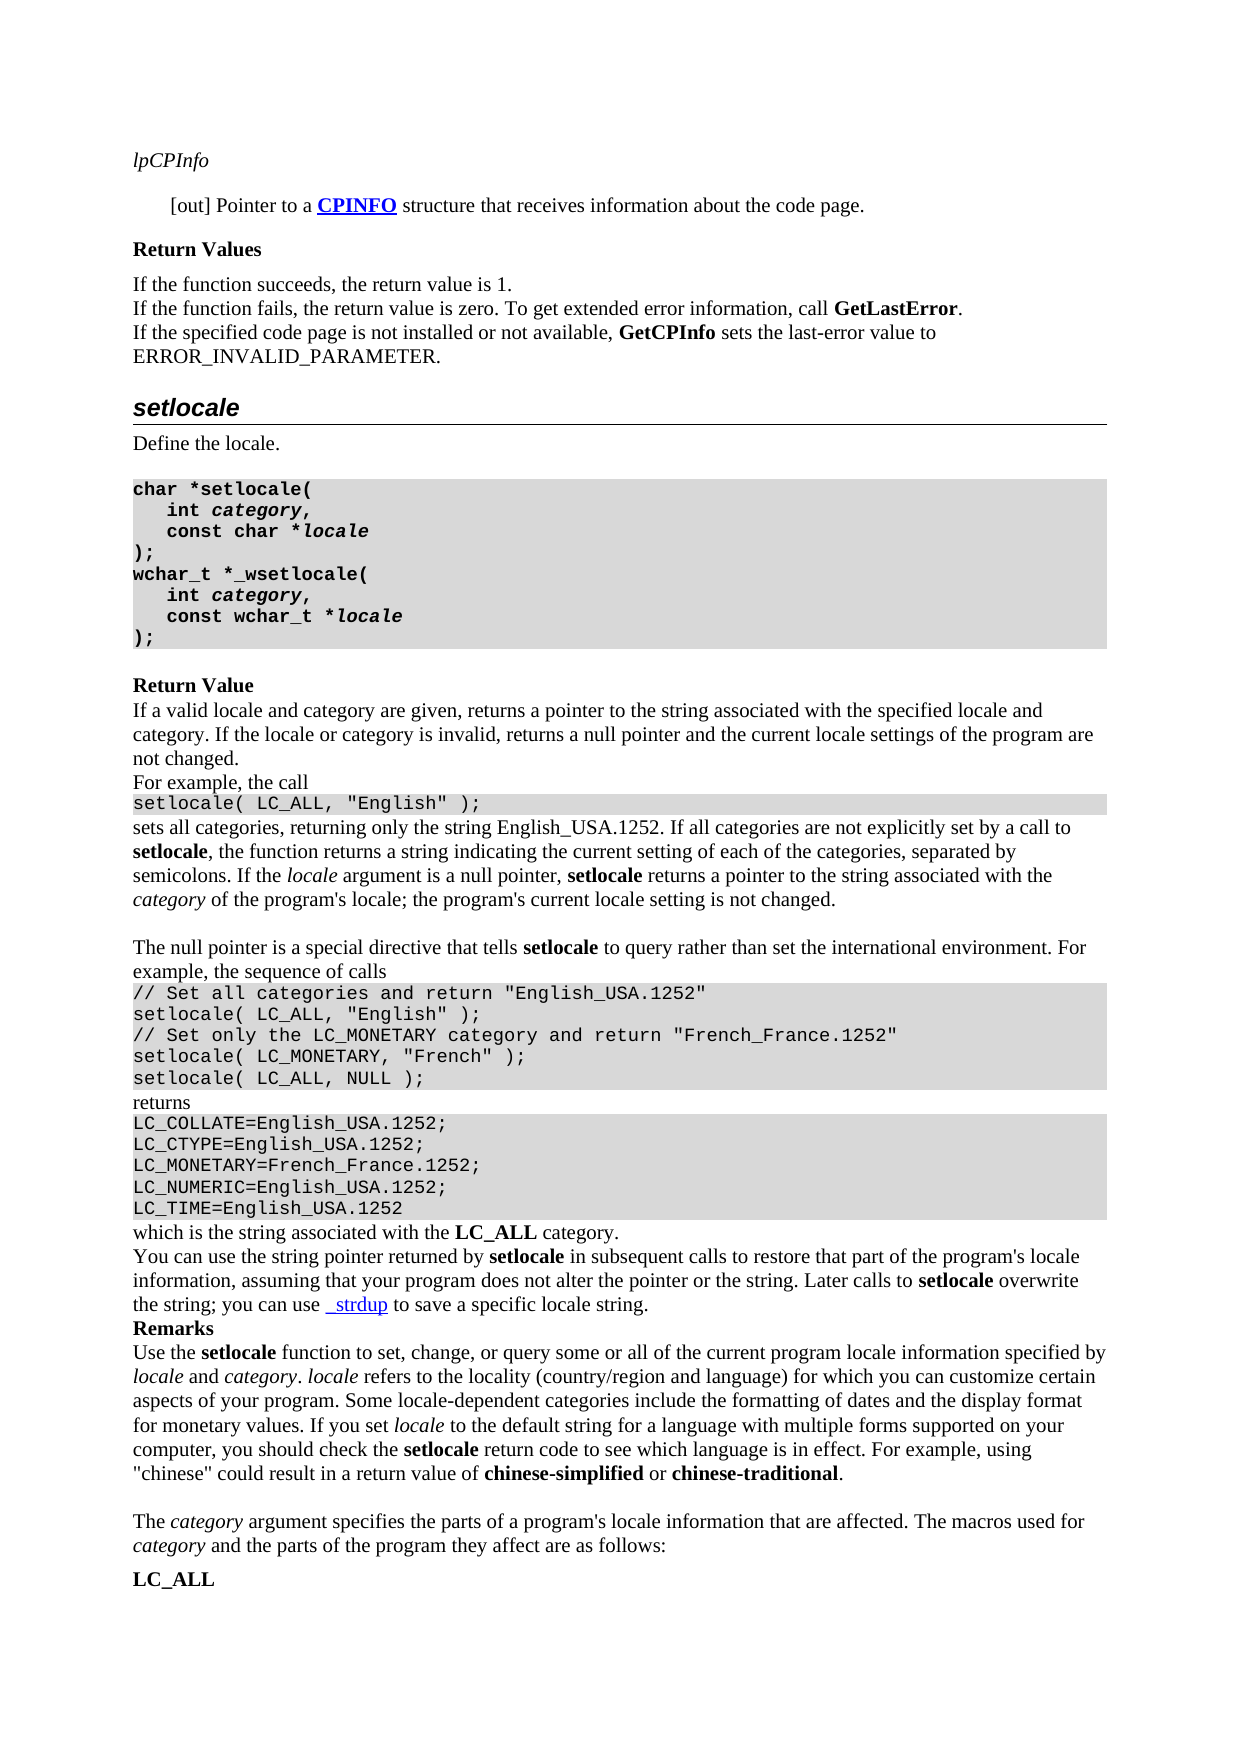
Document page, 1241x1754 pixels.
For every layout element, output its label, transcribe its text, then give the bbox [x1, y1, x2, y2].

text Return Value [133, 673, 1107, 697]
text The category argument specifies the parts of a program's locale information that are affected. The macros used for category and the parts of the program they affect are as follows: [133, 1509, 1107, 1557]
text // Set all categories and return "English_USA.1252" [133, 983, 1107, 1005]
text If the specified code page is not installed or not available, GetCPInfo sets the last-error value to ERROR_INVALID_PARAMETER. [133, 320, 1107, 368]
text LC_COLLATE=English_USA.1252; [133, 1114, 1107, 1135]
text If the function succeeds, the return value is 1. [133, 272, 1107, 296]
text LC_ALL [133, 1567, 1107, 1591]
text int category, [133, 501, 1107, 522]
text wchar_t *_wsetlocale( [133, 564, 1107, 586]
subtitle setlocale [133, 393, 1107, 424]
text If the function fails, the return value is zero. To get extended error information, call GetLastError. [133, 296, 1107, 320]
text setlocale( LC_ALL, "English" ); [133, 1005, 1107, 1026]
text returns [133, 1090, 1107, 1114]
text ); [133, 543, 1107, 564]
text Return Values [133, 237, 1107, 261]
text setlocale( LC_ALL, NULL ); [133, 1068, 1107, 1090]
text sets all categories, returning only the string English_USA.1252. If all categories are not explicitly set by a call to setlocale, the function returns a string indicating the current setting of each of the categories, separated by semicolons. If the locale argument is a null pointer, setlocale returns a pointer to the string associated with the category of the program's locale; the program's current locale setting is not changed. [133, 815, 1107, 911]
text int category, [133, 586, 1107, 607]
text For example, the call [133, 770, 1107, 794]
text setlocale( LC_MONETARY, "French" ); [133, 1047, 1107, 1068]
text char *setlocale( [133, 479, 1107, 501]
text ); [133, 628, 1107, 649]
text Remarks [133, 1316, 1107, 1340]
text If a valid locale and category are given, returns a pointer to the string associated with the specified locale and category. If the locale or category is invalid, returns a null pointer and the current locale settings of the program are not changed. [133, 697, 1107, 770]
text which is the string associated with the LC_ALL category. [133, 1220, 1107, 1244]
text lpCPInfo [133, 148, 1107, 172]
text LC_NUMERIC=English_USA.1252; [133, 1177, 1107, 1199]
text Use the setlocale function to set, change, or query some or all of the current program locale information specified by locale and category. locale refers to the locality (country/region and language) for which you can customize certain aspects of your program. Some locale-dependent categories include the formatting of dates and the display format for monetary values. If you set locale to the default string for a language with multiple forms supported on your computer, you should check the setlocale return code to see which language is in effect. For example, using "chinese" could result in a return value of chinese-simplified or chinese-traditional. [133, 1340, 1107, 1485]
text setlocale( LC_ALL, "English" ); [133, 794, 1107, 815]
text const char *locale [133, 522, 1107, 543]
text LC_CTYPE=English_USA.1252; [133, 1135, 1107, 1156]
text LC_TIME=English_USA.1252 [133, 1199, 1107, 1220]
text LC_MONETARY=French_France.1252; [133, 1156, 1107, 1177]
text The null pointer is a special directive that tells setlocale to query rather than set the international environment. For example, the sequence of calls [133, 935, 1107, 983]
text Define the locale. [133, 431, 1107, 455]
list [out] Pointer to a CPINFO structure that receives information about the code page. [170, 192, 1107, 217]
text You can use the string pointer returned by setlocale in subsequent calls to restore that part of the program's locale information, assuming that your program does not alter the pointer or the string. Later calls to setlocale overwrite the string; you can use _strdup to save a specific locale string. [133, 1244, 1107, 1316]
text const wchar_t *locale [133, 607, 1107, 628]
text // Set only the LC_MONETARY category and return "French_France.1252" [133, 1026, 1107, 1047]
